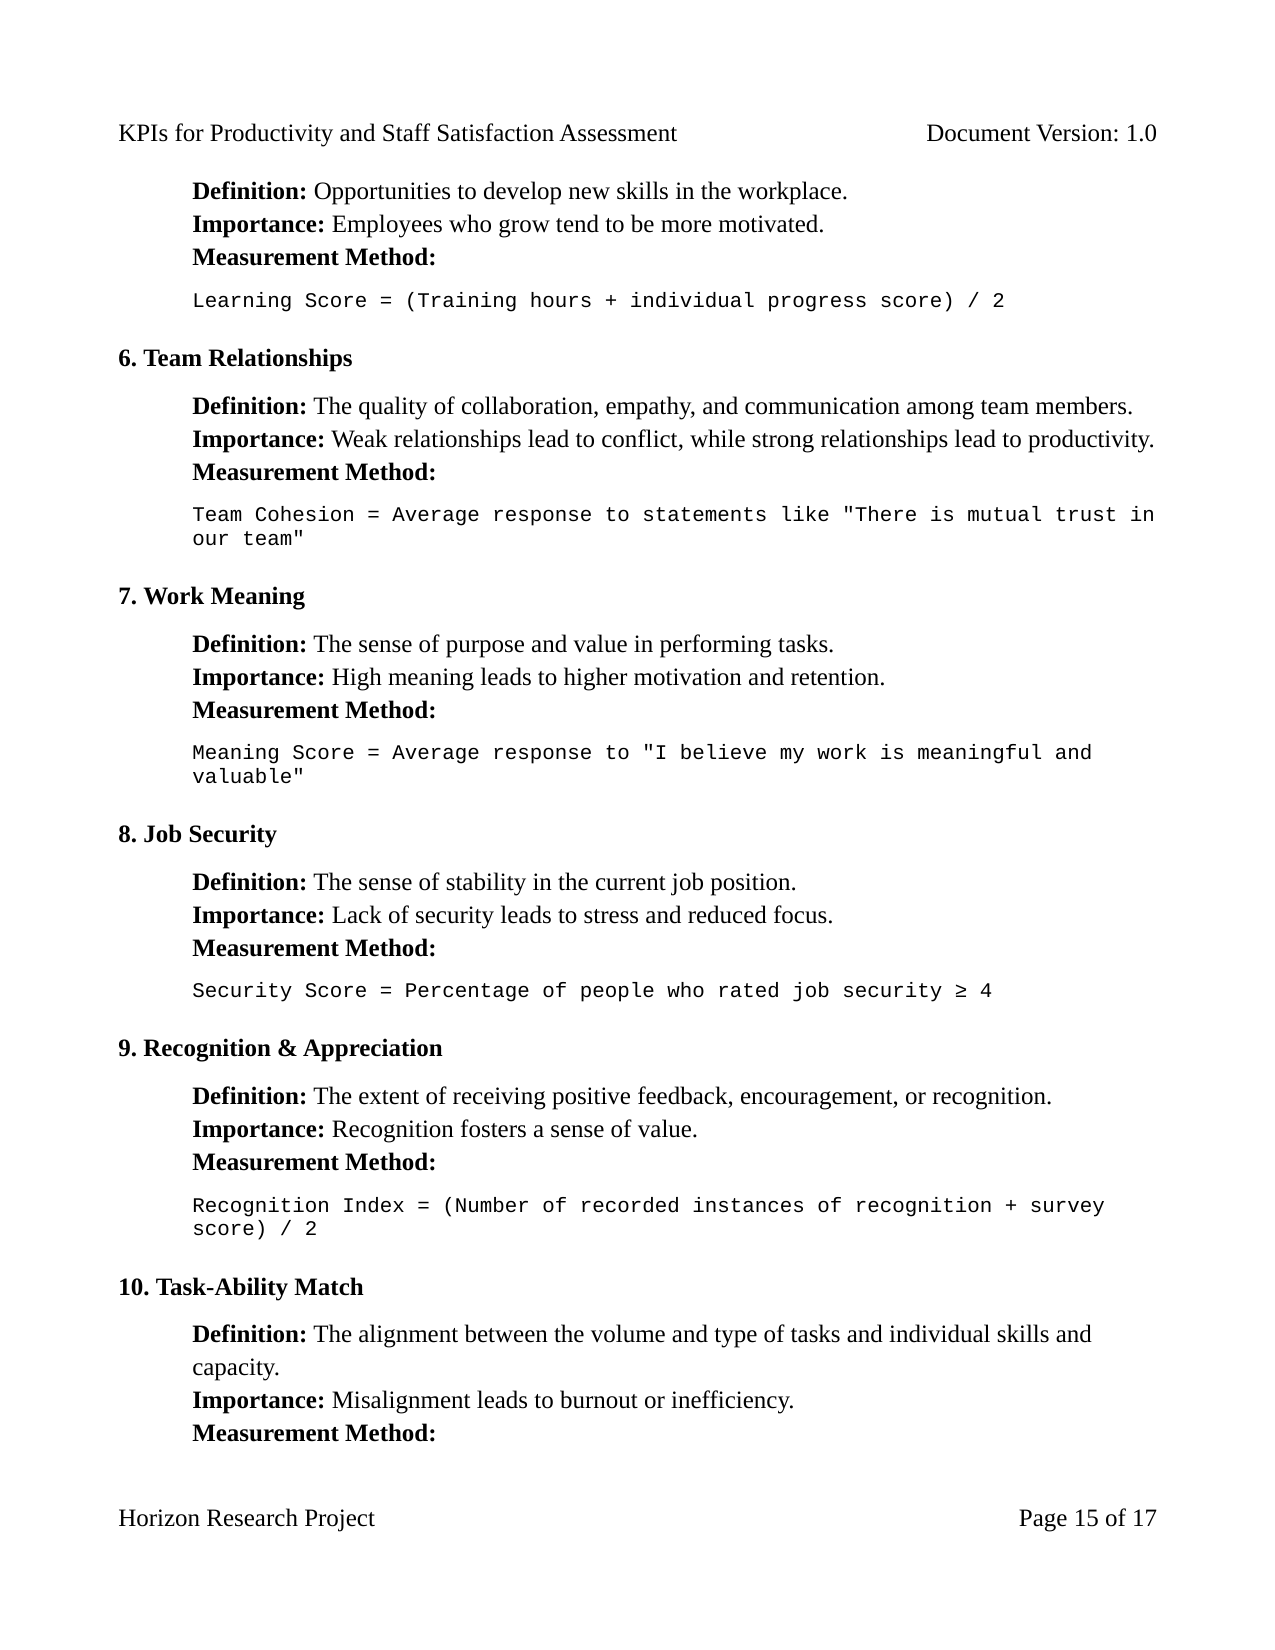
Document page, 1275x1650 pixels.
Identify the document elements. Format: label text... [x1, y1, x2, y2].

text 9. Recognition & Appreciation [118, 1033, 1157, 1062]
text Definition: Opportunities to develop new skills in the workplace. Importance: Employees who grow tend to be more motivated. Measurement Method: [192, 176, 1157, 271]
text Learning Score = (Training hours + individual progress score) / 2 [192, 290, 1157, 314]
text 8. Job Security [118, 819, 1157, 848]
text 6. Team Relationships [118, 343, 1157, 372]
text Definition: The quality of collaboration, empathy, and communication among team members. Importance: Weak relationships lead to conflict, while strong relationships lead to productivity. Measurement Method: [192, 391, 1157, 486]
text Security Score = Percentage of people who rated job security ≥ 4 [192, 980, 1157, 1004]
text Team Cohesion = Average response to statements like "There is mutual trust in our team" [192, 504, 1157, 552]
text 7. Work Meaning [118, 581, 1157, 610]
text Definition: The sense of purpose and value in performing tasks. Importance: High meaning leads to higher motivation and retention. Measurement Method: [192, 629, 1157, 723]
text Meaning Score = Average response to "I believe my work is meaningful and valuable" [192, 742, 1157, 790]
text Recognition Index = (Number of recorded instances of recognition + survey score) / 2 [192, 1195, 1157, 1242]
text Definition: The sense of stability in the current job position. Importance: Lack of security leads to stress and reduced focus. Measurement Method: [192, 867, 1157, 962]
text 10. Task-Ability Match [118, 1272, 1157, 1300]
text Definition: The extent of receiving positive feedback, encouragement, or recognition. Importance: Recognition fosters a sense of value. Measurement Method: [192, 1081, 1157, 1176]
text Definition: The alignment between the volume and type of tasks and individual skills and capacity. Importance: Misalignment leads to burnout or inefficiency. Measurement Method: [192, 1319, 1157, 1447]
